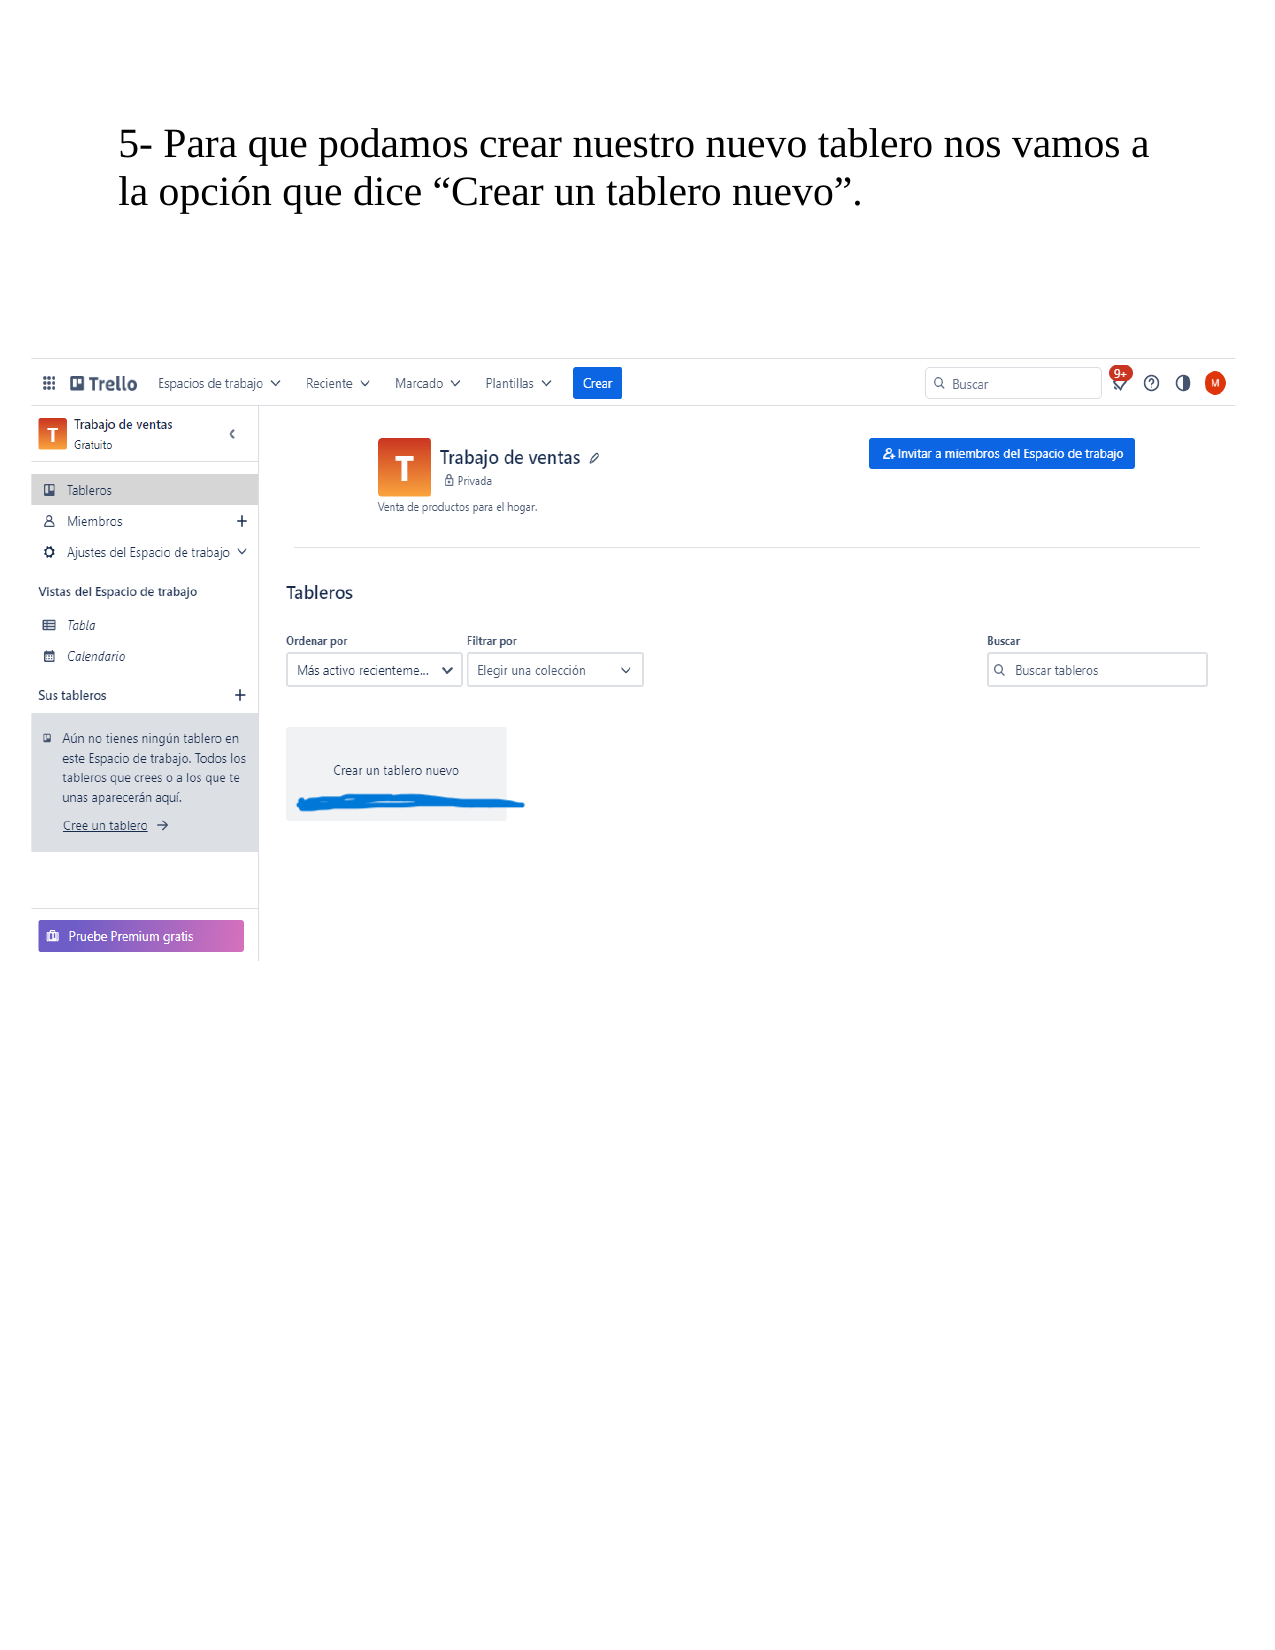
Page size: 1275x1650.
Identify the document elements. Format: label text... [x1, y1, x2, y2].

text 5- Para que podamos crear nuestro nuevo tablero nos vamos a la opción que dice “Crear un tablero nuevo”. [118, 118, 1157, 214]
